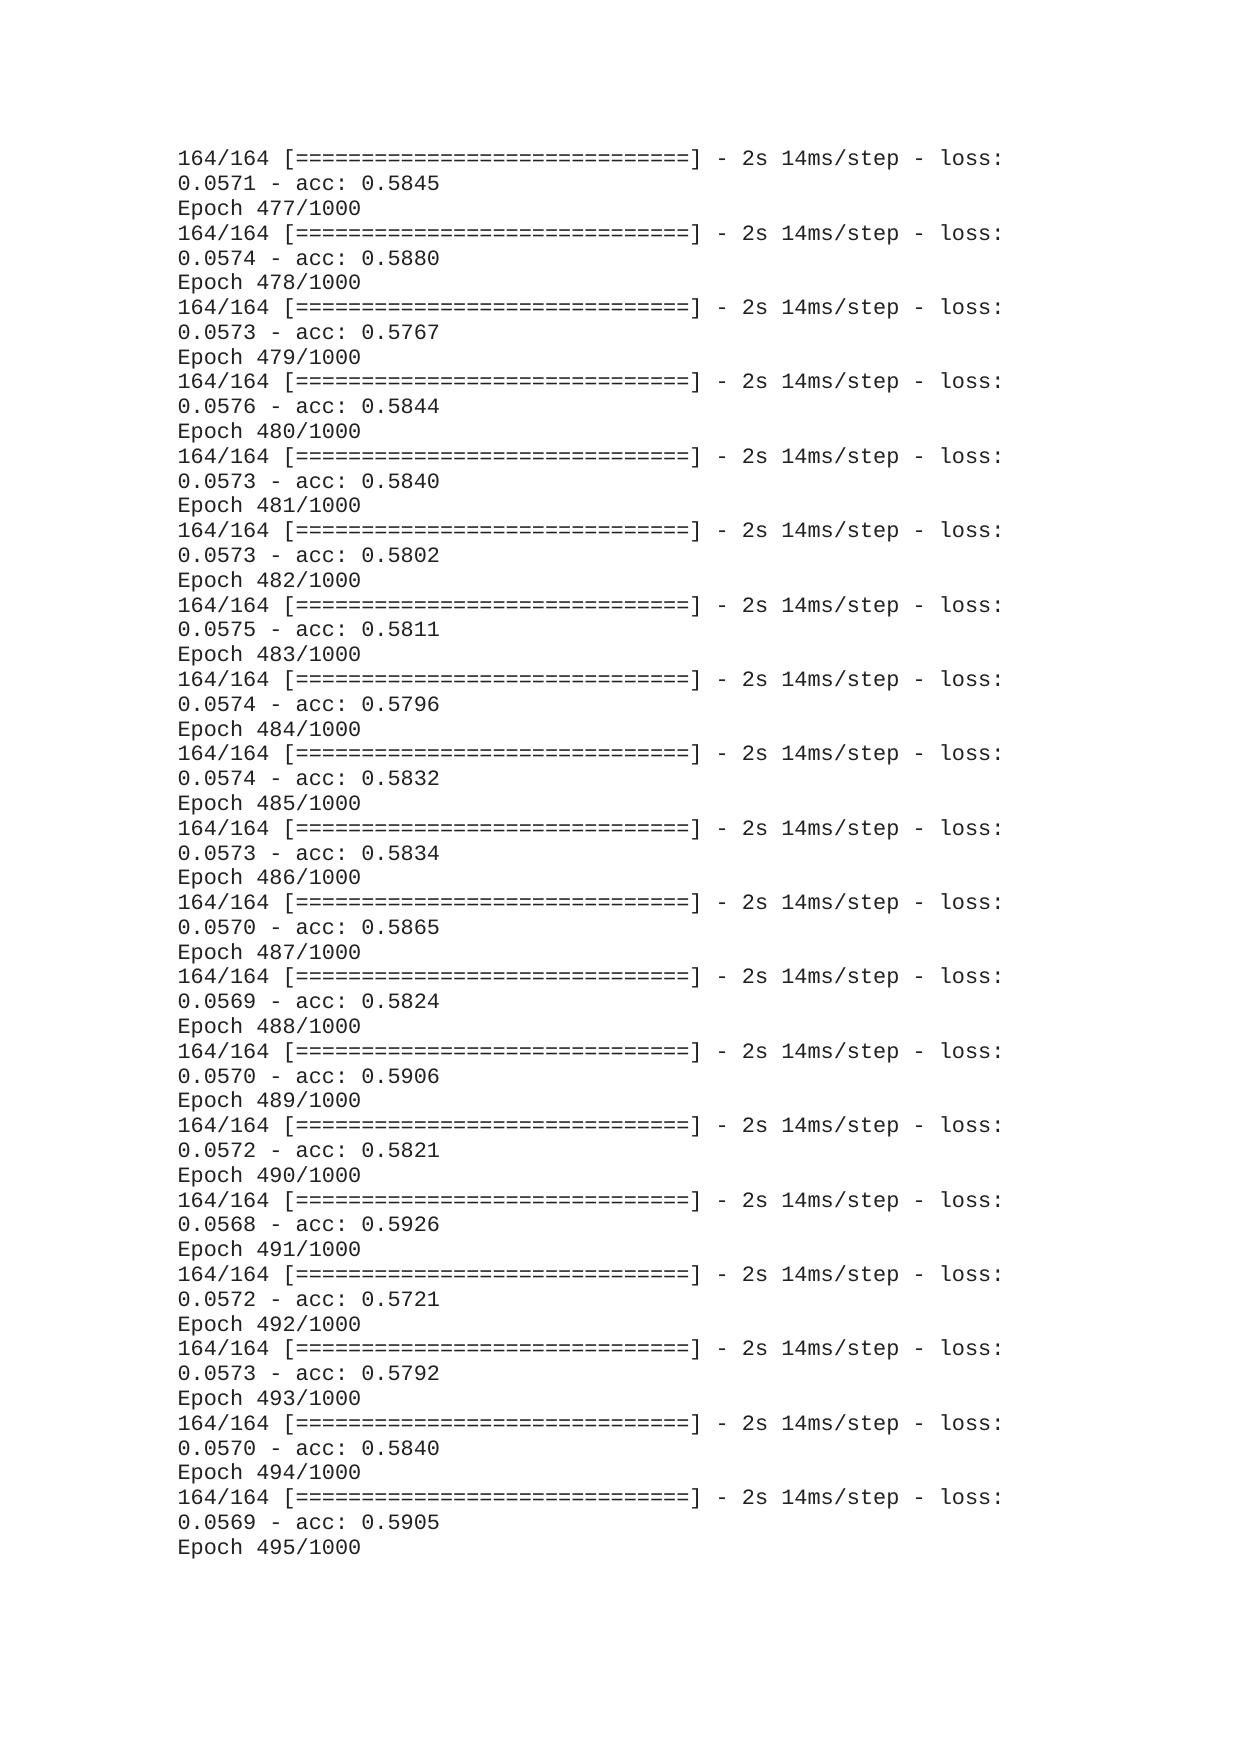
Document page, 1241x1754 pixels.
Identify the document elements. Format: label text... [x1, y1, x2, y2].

text Epoch 480/1000 [177, 420, 1063, 445]
text 164/164 [==============================] - 2s 14ms/step - loss: 0.0572 - acc: 0.5821 [177, 1114, 1063, 1164]
text Epoch 486/1000 [177, 867, 1063, 891]
text Epoch 479/1000 [177, 346, 1063, 371]
text 164/164 [==============================] - 2s 14ms/step - loss: 0.0574 - acc: 0.5796 [177, 668, 1063, 718]
text 164/164 [==============================] - 2s 14ms/step - loss: 0.0569 - acc: 0.5824 [177, 966, 1063, 1015]
text Epoch 478/1000 [177, 272, 1063, 296]
text 164/164 [==============================] - 2s 14ms/step - loss: 0.0573 - acc: 0.5792 [177, 1338, 1063, 1387]
text 164/164 [==============================] - 2s 14ms/step - loss: 0.0570 - acc: 0.5840 [177, 1412, 1063, 1462]
text 164/164 [==============================] - 2s 14ms/step - loss: 0.0570 - acc: 0.5865 [177, 891, 1063, 941]
text 164/164 [==============================] - 2s 14ms/step - loss: 0.0574 - acc: 0.5880 [177, 222, 1063, 272]
text 164/164 [==============================] - 2s 14ms/step - loss: 0.0570 - acc: 0.5906 [177, 1040, 1063, 1090]
text 164/164 [==============================] - 2s 14ms/step - loss: 0.0573 - acc: 0.5767 [177, 296, 1063, 346]
text 164/164 [==============================] - 2s 14ms/step - loss: 0.0568 - acc: 0.5926 [177, 1189, 1063, 1238]
text Epoch 488/1000 [177, 1015, 1063, 1040]
text 164/164 [==============================] - 2s 14ms/step - loss: 0.0572 - acc: 0.5721 [177, 1263, 1063, 1313]
text Epoch 485/1000 [177, 792, 1063, 817]
text 164/164 [==============================] - 2s 14ms/step - loss: 0.0574 - acc: 0.5832 [177, 743, 1063, 792]
text Epoch 489/1000 [177, 1090, 1063, 1114]
text Epoch 492/1000 [177, 1313, 1063, 1338]
text Epoch 483/1000 [177, 643, 1063, 668]
text Epoch 482/1000 [177, 569, 1063, 594]
text 164/164 [==============================] - 2s 14ms/step - loss: 0.0571 - acc: 0.5845 [177, 148, 1063, 197]
text 164/164 [==============================] - 2s 14ms/step - loss: 0.0573 - acc: 0.5834 [177, 817, 1063, 867]
text 164/164 [==============================] - 2s 14ms/step - loss: 0.0575 - acc: 0.5811 [177, 594, 1063, 643]
text Epoch 477/1000 [177, 197, 1063, 222]
text Epoch 487/1000 [177, 941, 1063, 966]
text 164/164 [==============================] - 2s 14ms/step - loss: 0.0573 - acc: 0.5802 [177, 519, 1063, 569]
text Epoch 491/1000 [177, 1238, 1063, 1263]
text 164/164 [==============================] - 2s 14ms/step - loss: 0.0573 - acc: 0.5840 [177, 445, 1063, 495]
text Epoch 490/1000 [177, 1164, 1063, 1189]
text Epoch 481/1000 [177, 495, 1063, 519]
text Epoch 484/1000 [177, 718, 1063, 743]
text Epoch 493/1000 [177, 1387, 1063, 1412]
text Epoch 494/1000 [177, 1462, 1063, 1486]
text 164/164 [==============================] - 2s 14ms/step - loss: 0.0576 - acc: 0.5844 [177, 371, 1063, 420]
text 164/164 [==============================] - 2s 14ms/step - loss: 0.0569 - acc: 0.5905 [177, 1486, 1063, 1536]
text Epoch 495/1000 [177, 1536, 1063, 1561]
